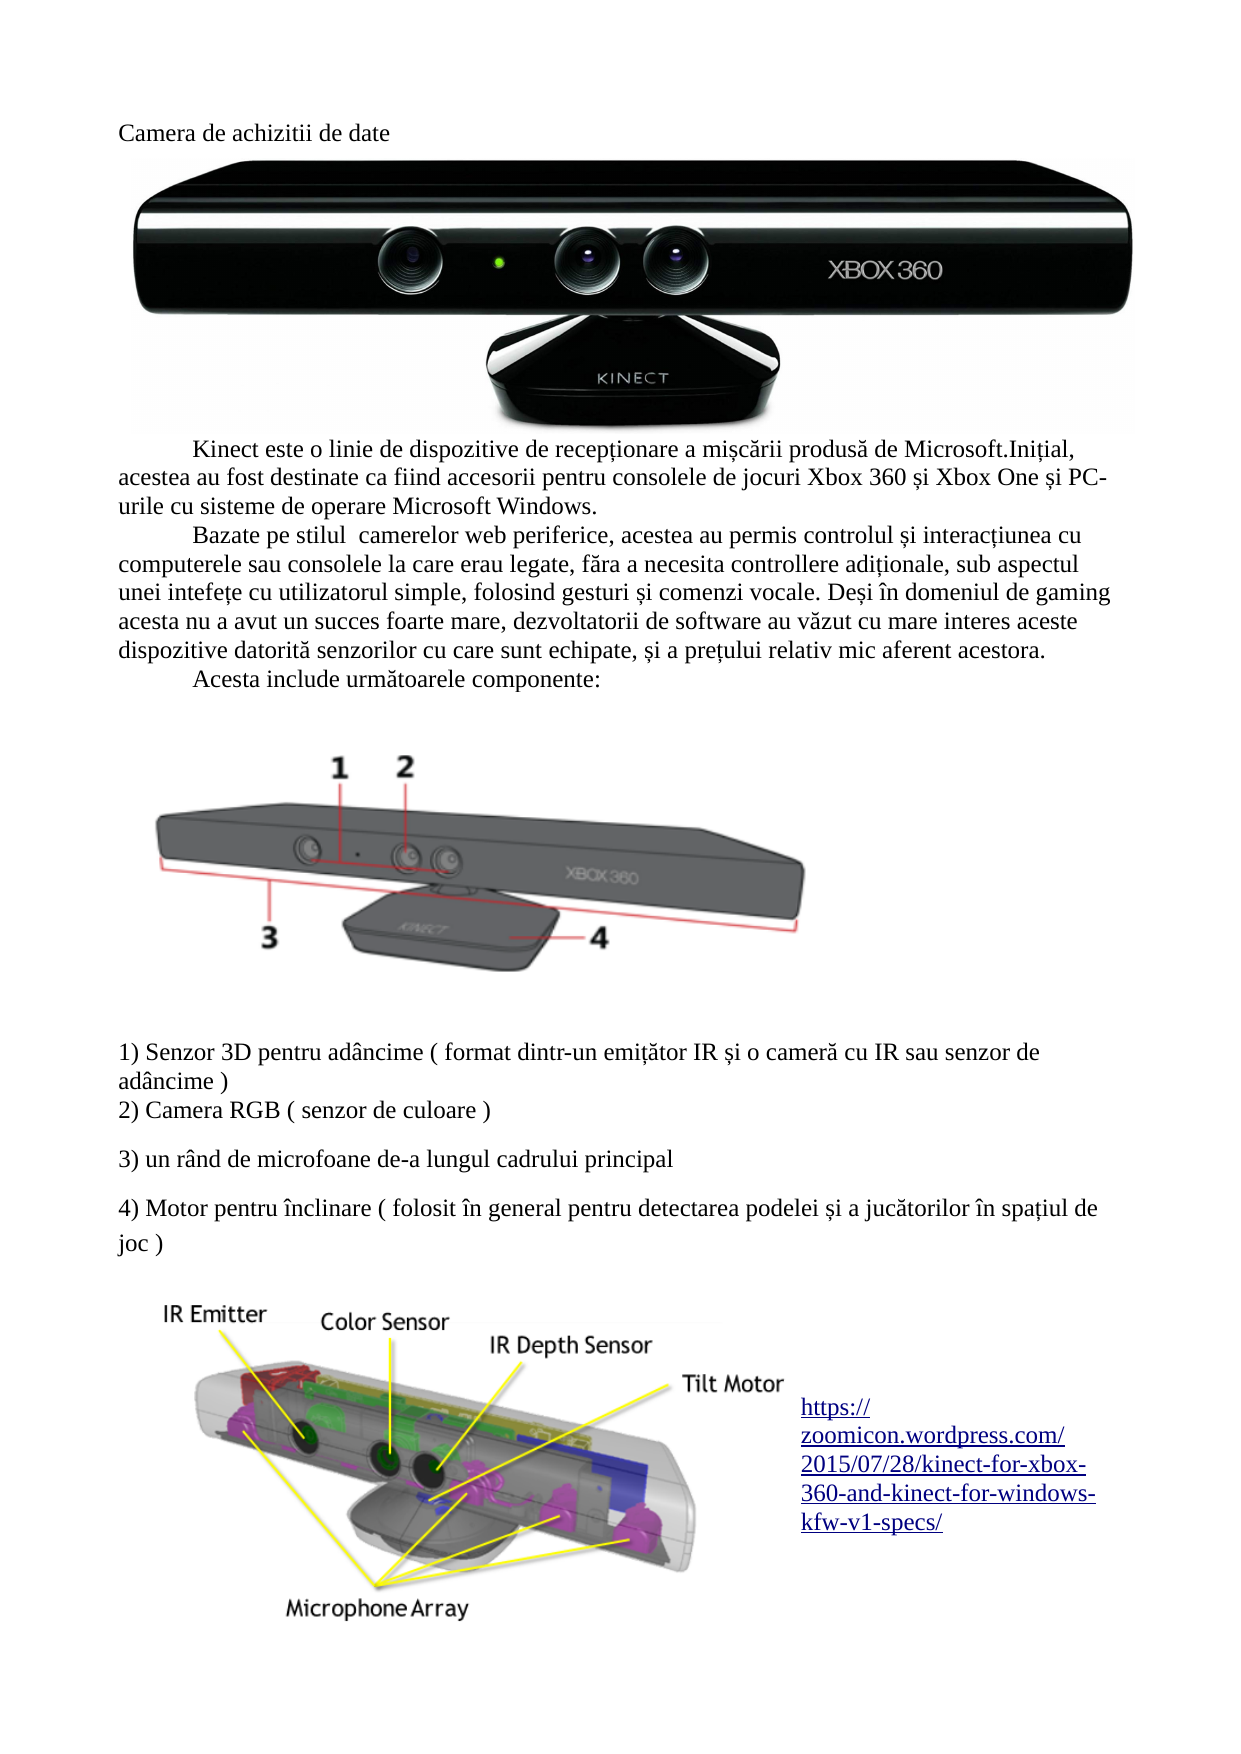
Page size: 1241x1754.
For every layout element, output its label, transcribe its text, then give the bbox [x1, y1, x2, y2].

text 2) Camera RGB ( senzor de culoare ) [118, 1095, 1122, 1124]
picture [147, 692, 814, 1035]
picture [150, 1295, 801, 1629]
text Kinect este o linie de dispozitive de recepționare a mișcării produsă de Microsoft.Inițial, acestea au fost destinate ca fiind accesorii pentru consolele de jocuri Xbox 360 și Xbox One și PC-urile cu sisteme de operare Microsoft Windows. [118, 147, 1122, 520]
text Bazate pe stilul camerelor web periferice, acestea au permis controlul și interacțiunea cu computerele sau consolele la care erau legate, făra a necesita controllere adiționale, sub aspectul unei intefețe cu utilizatorul simple, folosind gesturi și comenzi vocale. Deși în domeniul de gaming acesta nu a avut un succes foarte mare, dezvoltatorii de software au văzut cu mare interes aceste dispozitive datorită senzorilor cu care sunt echipate, și a prețului relativ mic aferent acestora. [118, 520, 1122, 664]
text 4) Motor pentru înclinare ( folosit în general pentru detectarea podelei și a jucătorilor în spațiul de joc ) [118, 1193, 1122, 1256]
text [118, 1392, 150, 1535]
text 3) un rând de microfoane de-a lungul cadrului principal [118, 1144, 1122, 1173]
text Camera de achizitii de date [118, 118, 1122, 147]
text 1) Senzor 3D pentru adâncime ( format dintr-un emițător IR și o cameră cu IR sau senzor de adâncime ) [118, 1037, 1122, 1095]
text https://zoomicon.wordpress.com/2015/07/28/kinect-for-xbox-360-and-kinect-for-windows-kfw-v1-specs/ [801, 1392, 1122, 1535]
picture [130, 158, 1135, 434]
text Acesta include următoarele componente: [118, 664, 1122, 692]
